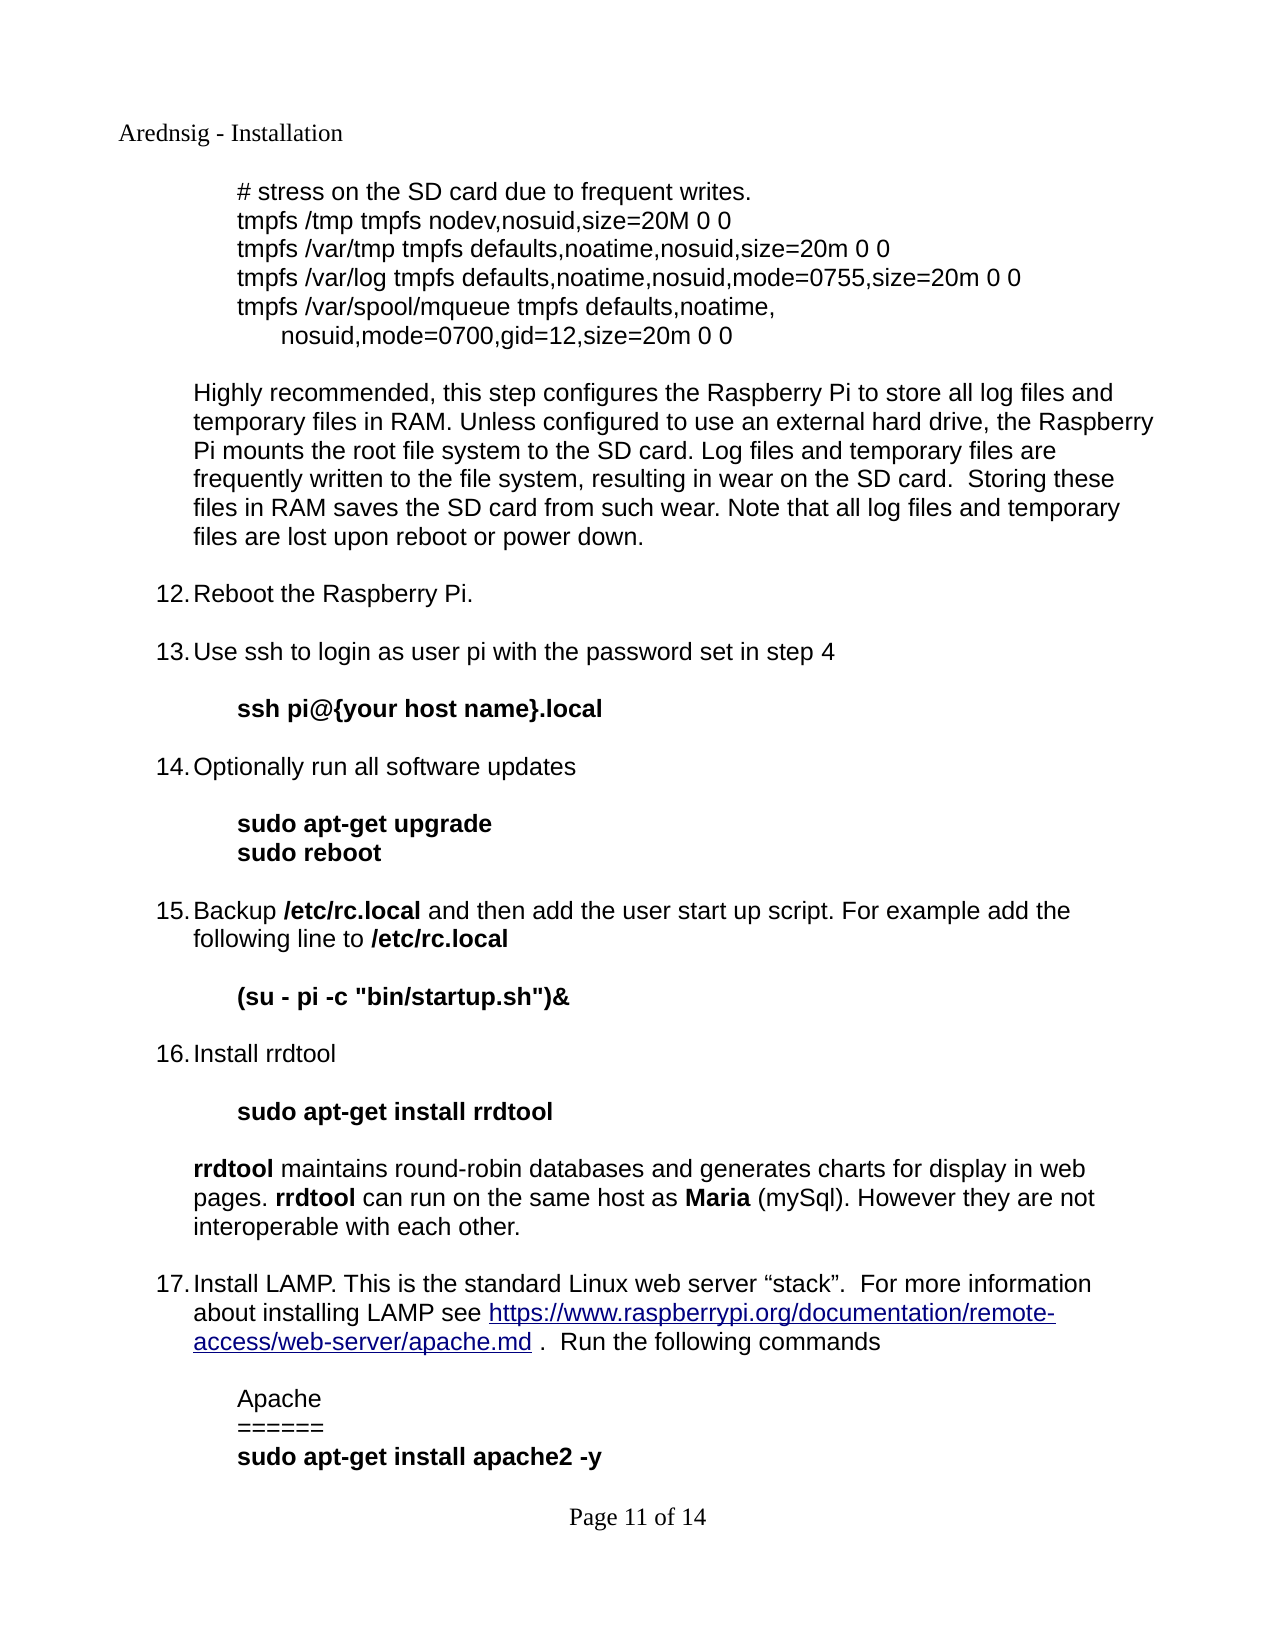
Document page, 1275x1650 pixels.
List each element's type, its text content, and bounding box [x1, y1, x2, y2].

list Install LAMP. This is the standard Linux web server “stack”. For more information about installing LAMP see https://www.raspberrypi.org/documentation/remote-access/web-server/apache.md . Run the following commands Apache ====== sudo apt-get install apache2 -y [156, 1269, 1157, 1471]
list Optionally run all software updates sudo apt-get upgrade sudo reboot [156, 752, 1157, 896]
list # stress on the SD card due to frequent writes. tmpfs /tmp tmpfs nodev,nosuid,size=20M 0 0 tmpfs /var/tmp tmpfs defaults,noatime,nosuid,size=20m 0 0 tmpfs /var/log tmpfs defaults,noatime,nosuid,mode=0755,size=20m 0 0 tmpfs /var/spool/mqueue tmpfs defaults,noatime, nosuid,mode=0700,gid=12,size=20m 0 0 Highly recommended, this step configures the Raspberry Pi to store all log files and temporary files in RAM. Unless configured to use an external hard drive, the Raspberry Pi mounts the root file system to the SD card. Log files and temporary files are frequently written to the file system, resulting in wear on the SD card. Storing these files in RAM saves the SD card from such wear. Note that all log files and temporary files are lost upon reboot or power down. [156, 177, 1157, 579]
list Reboot the Raspberry Pi. [156, 579, 1157, 637]
list Install rrdtool sudo apt-get install rrdtool rrdtool maintains round-robin databases and generates charts for display in web pages. rrdtool can run on the same host as Maria (mySql). However they are not interoperable with each other. [156, 1039, 1157, 1269]
list Use ssh to login as user pi with the password set in step 4 ssh pi@{your host name}.local [156, 637, 1157, 752]
list Backup /etc/rc.local and then add the user start up script. For example add the following line to /etc/rc.local (su - pi -c "bin/startup.sh")& [156, 896, 1157, 1039]
